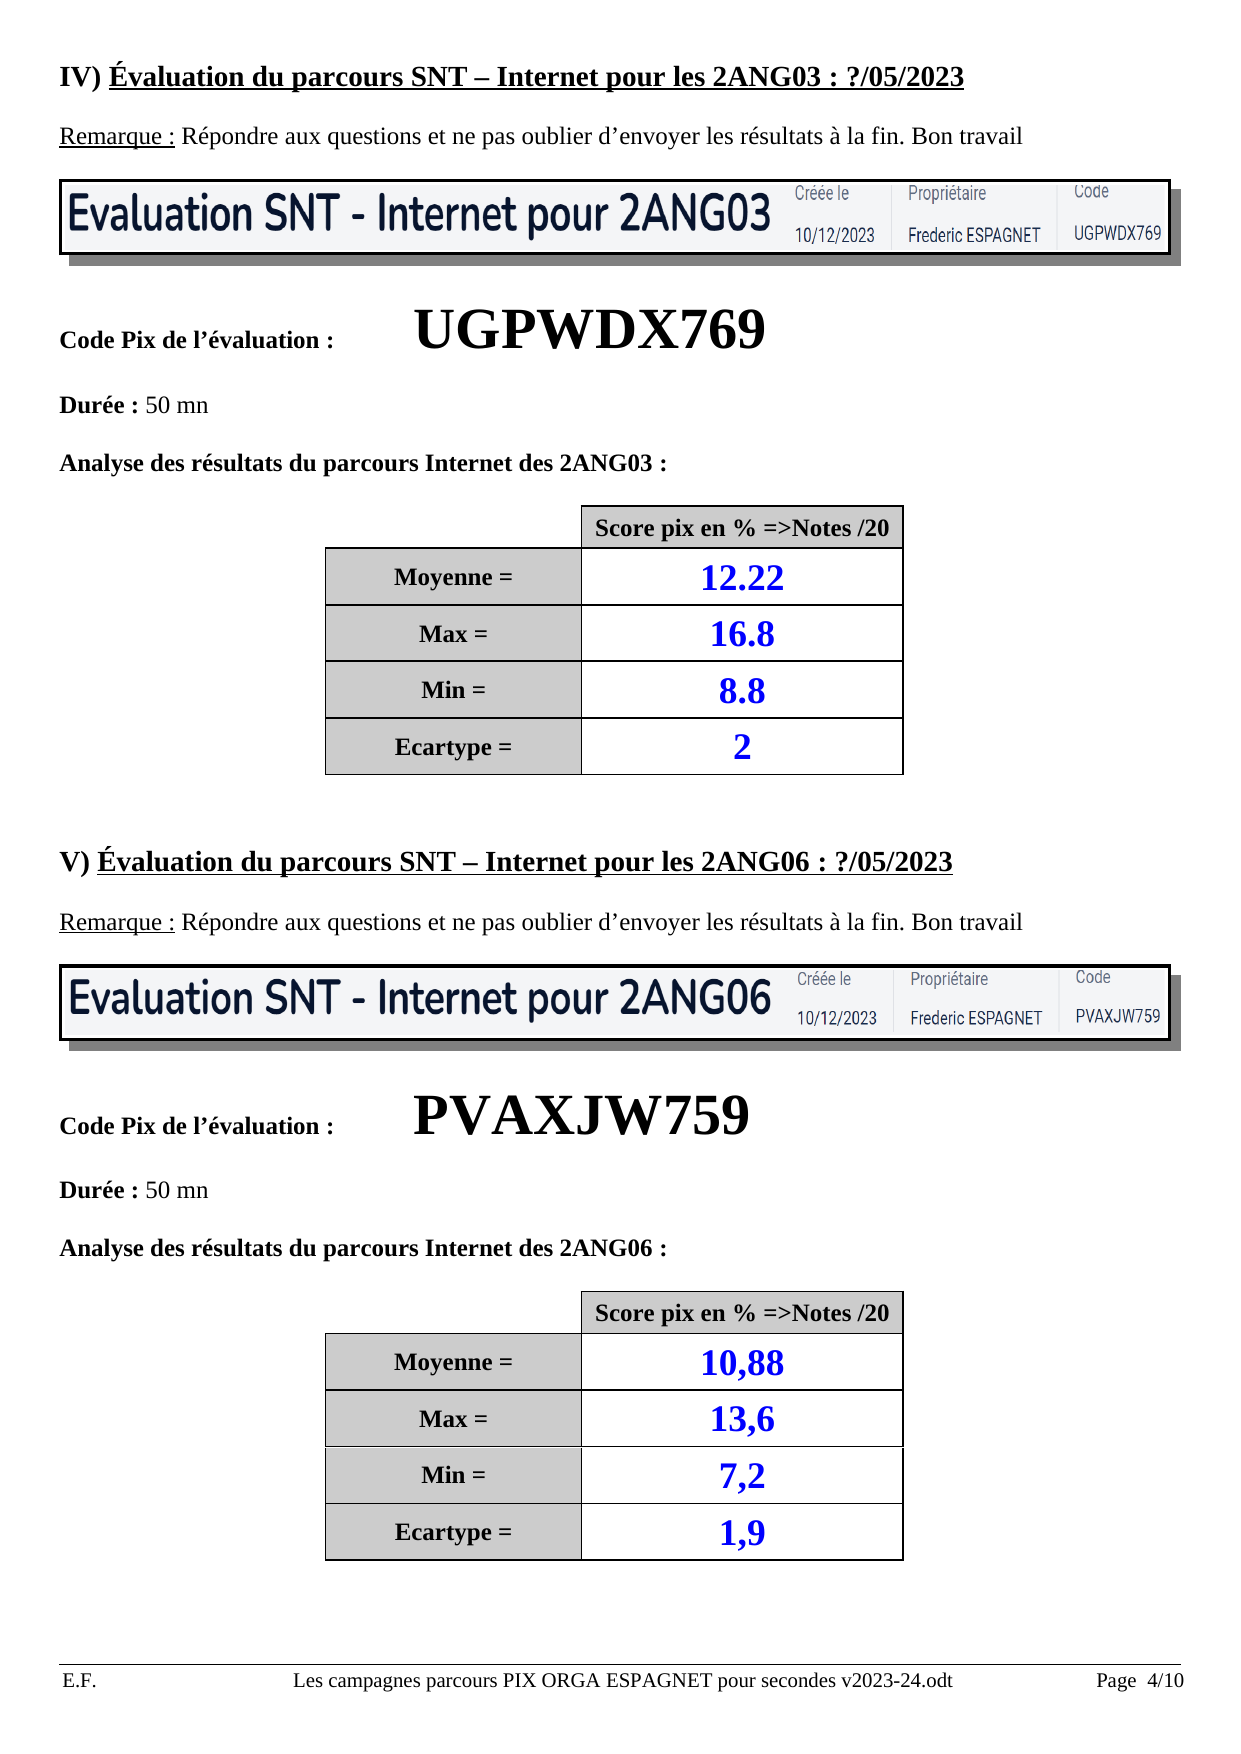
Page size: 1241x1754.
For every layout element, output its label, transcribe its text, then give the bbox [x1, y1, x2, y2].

text Code Pix de l’évaluation : UGPWDX769 [59, 294, 1181, 361]
table_cell Ecartype = [326, 1504, 581, 1559]
table_cell Moyenne = [326, 549, 581, 604]
picture [65, 970, 1165, 1035]
picture [65, 185, 1165, 250]
table_cell 13,6 [582, 1391, 902, 1446]
text Analyse des résultats du parcours Internet des 2ANG03 : [59, 448, 1181, 476]
table_cell 12,22 [582, 549, 902, 604]
text Durée : 50 mn [59, 1176, 1181, 1204]
text IV) Évaluation du parcours SNT – Internet pour les 2ANG03 : ?/05/2023 [59, 59, 1181, 93]
table_cell 10,88 [582, 1334, 902, 1389]
table_cell 8,8 [582, 662, 902, 717]
table_header [325, 505, 581, 547]
table_header Score pix en % =>Notes /20 [582, 1292, 902, 1333]
table_cell Min = [326, 662, 581, 717]
table_cell 2 [582, 719, 902, 774]
table_header Score pix en % =>Notes /20 [582, 507, 902, 547]
text Analyse des résultats du parcours Internet des 2ANG06 : [59, 1233, 1181, 1262]
table_cell Max = [326, 606, 581, 660]
text Code Pix de l’évaluation : PVAXJW759 [59, 1080, 1181, 1147]
table_cell 16,8 [582, 606, 902, 660]
table_cell 7,2 [582, 1448, 902, 1503]
text Remarque : Répondre aux questions et ne pas oublier d’envoyer les résultats à la fin. Bon travail [59, 121, 1181, 150]
text V) Évaluation du parcours SNT – Internet pour les 2ANG06 : ?/05/2023 [59, 844, 1181, 878]
text Remarque : Répondre aux questions et ne pas oublier d’envoyer les résultats à la fin. Bon travail [59, 907, 1181, 936]
text Durée : 50 mn [59, 390, 1181, 419]
table_header [325, 1291, 581, 1333]
table_cell Ecartype = [326, 719, 581, 774]
table_cell 1,9 [582, 1504, 902, 1559]
table_cell Moyenne = [326, 1334, 581, 1389]
table_cell Max = [326, 1391, 581, 1446]
table_cell Min = [326, 1448, 581, 1503]
